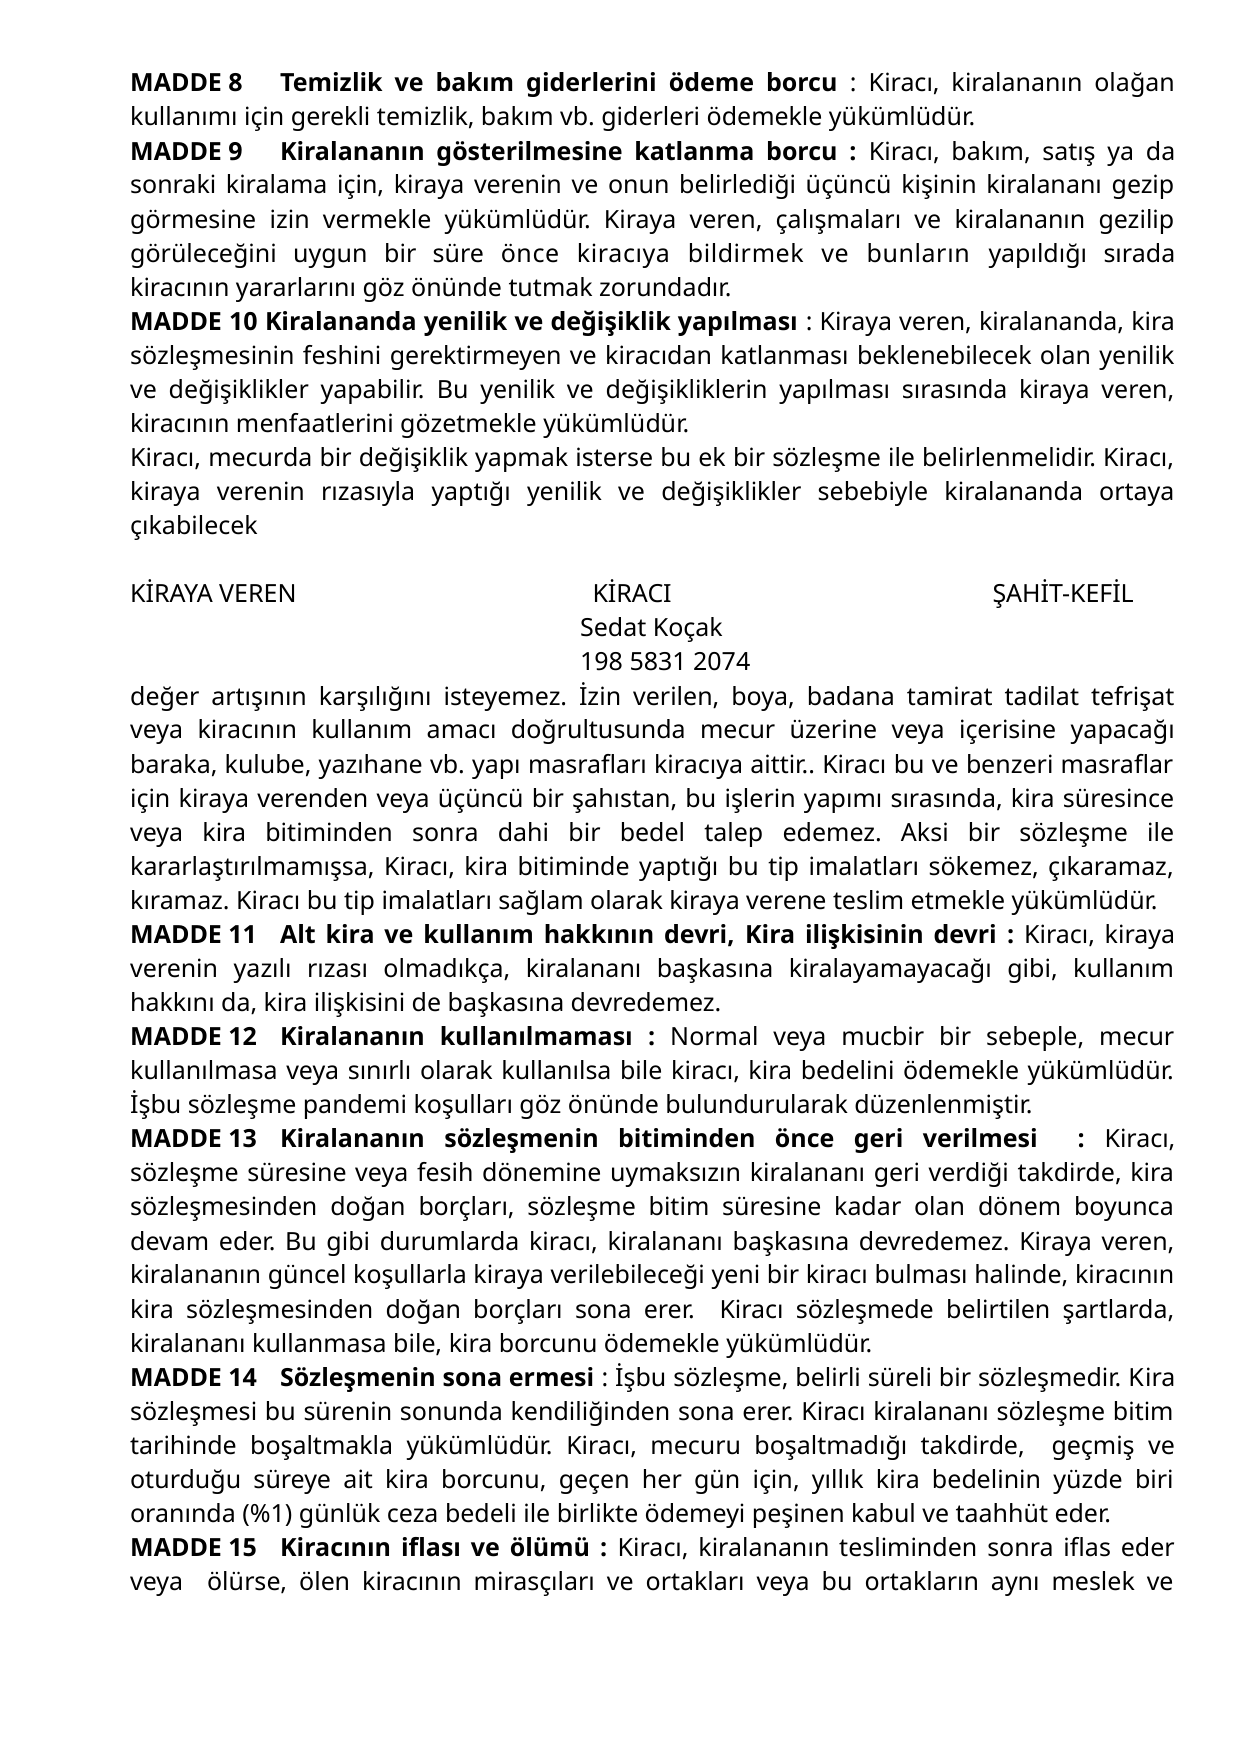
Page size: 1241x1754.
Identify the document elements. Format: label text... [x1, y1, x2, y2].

text MADDE 14 Sözleşmenin sona ermesi : İşbu sözleşme, belirli süreli bir sözleşmedir. Kira sözleşmesi bu sürenin sonunda kendiliğinden sona erer. Kiracı kiralananı sözleşme bitim tarihinde boşaltmakla yükümlüdür. Kiracı, mecuru boşaltmadığı takdirde, geçmiş ve oturduğu süreye ait kira borcunu, geçen her gün için, yıllık kira bedelinin yüzde biri oranında (%1) günlük ceza bedeli ile birlikte ödemeyi peşinen kabul ve taahhüt eder. [130, 1359, 1175, 1530]
text MADDE 8 Temizlik ve bakım giderlerini ödeme borcu : Kiracı, kiralananın olağan kullanımı için gerekli temizlik, bakım vb. giderleri ödemekle yükümlüdür. [130, 65, 1175, 133]
text MADDE 15 Kiracının iflası ve ölümü : Kiracı, kiralananın tesliminden sonra iflas eder veya ölürse, ölen kiracının mirasçıları ve ortakları veya bu ortakların aynı meslek ve [130, 1530, 1175, 1598]
text MADDE 9 Kiralananın gösterilmesine katlanma borcu : Kiracı, bakım, satış ya da sonraki kiralama için, kiraya verenin ve onun belirlediği üçüncü kişinin kiralananı gezip görmesine izin vermekle yükümlüdür. Kiraya veren, çalışmaları ve kiralananın gezilip görüleceğini uygun bir süre önce kiracıya bildirmek ve bunların yapıldığı sırada kiracının yararlarını göz önünde tutmak zorundadır. [130, 133, 1175, 303]
text MADDE 10 Kiralananda yenilik ve değişiklik yapılması : Kiraya veren, kiralananda, kira sözleşmesinin feshini gerektirmeyen ve kiracıdan katlanması beklenebilecek olan yenilik ve değişiklikler yapabilir. Bu yenilik ve değişikliklerin yapılması sırasında kiraya veren, kiracının menfaatlerini gözetmekle yükümlüdür. [130, 303, 1175, 440]
text MADDE 11 Alt kira ve kullanım hakkının devri, Kira ilişkisinin devri : Kiracı, kiraya verenin yazılı rızası olmadıkça, kiralananı başkasına kiralayamayacağı gibi, kullanım hakkını da, kira ilişkisini de başkasına devredemez. [130, 917, 1175, 1019]
text Sedat Koçak 198 5831 2074 [130, 610, 1175, 678]
text MADDE 12 Kiralananın kullanılmaması : Normal veya mucbir bir sebeple, mecur kullanılmasa veya sınırlı olarak kullanılsa bile kiracı, kira bedelini ödemekle yükümlüdür. İşbu sözleşme pandemi koşulları göz önünde bulundurularak düzenlenmiştir. [130, 1019, 1175, 1121]
text değer artışının karşılığını isteyemez. İzin verilen, boya, badana tamirat tadilat tefrişat veya kiracının kullanım amacı doğrultusunda mecur üzerine veya içerisine yapacağı baraka, kulube, yazıhane vb. yapı masrafları kiracıya aittir.. Kiracı bu ve benzeri masraflar için kiraya verenden veya üçüncü bir şahıstan, bu işlerin yapımı sırasında, kira süresince veya kira bitiminden sonra dahi bir bedel talep edemez. Aksi bir sözleşme ile kararlaştırılmamışsa, Kiracı, kira bitiminde yaptığı bu tip imalatları sökemez, çıkaramaz, kıramaz. Kiracı bu tip imalatları sağlam olarak kiraya verene teslim etmekle yükümlüdür. [130, 678, 1175, 917]
text KİRAYA VEREN KİRACI ŞAHİT-KEFİL [130, 576, 1175, 610]
text Kiracı, mecurda bir değişiklik yapmak isterse bu ek bir sözleşme ile belirlenmelidir. Kiracı, kiraya verenin rızasıyla yaptığı yenilik ve değişiklikler sebebiyle kiralananda ortaya çıkabilecek [130, 440, 1175, 542]
text MADDE 13 Kiralananın sözleşmenin bitiminden önce geri verilmesi : Kiracı, sözleşme süresine veya fesih dönemine uymaksızın kiralananı geri verdiği takdirde, kira sözleşmesinden doğan borçları, sözleşme bitim süresine kadar olan dönem boyunca devam eder. Bu gibi durumlarda kiracı, kiralananı başkasına devredemez. Kiraya veren, kiralananın güncel koşullarla kiraya verilebileceği yeni bir kiracı bulması halinde, kiracının kira sözleşmesinden doğan borçları sona erer. Kiracı sözleşmede belirtilen şartlarda, kiralananı kullanmasa bile, kira borcunu ödemekle yükümlüdür. [130, 1121, 1175, 1359]
